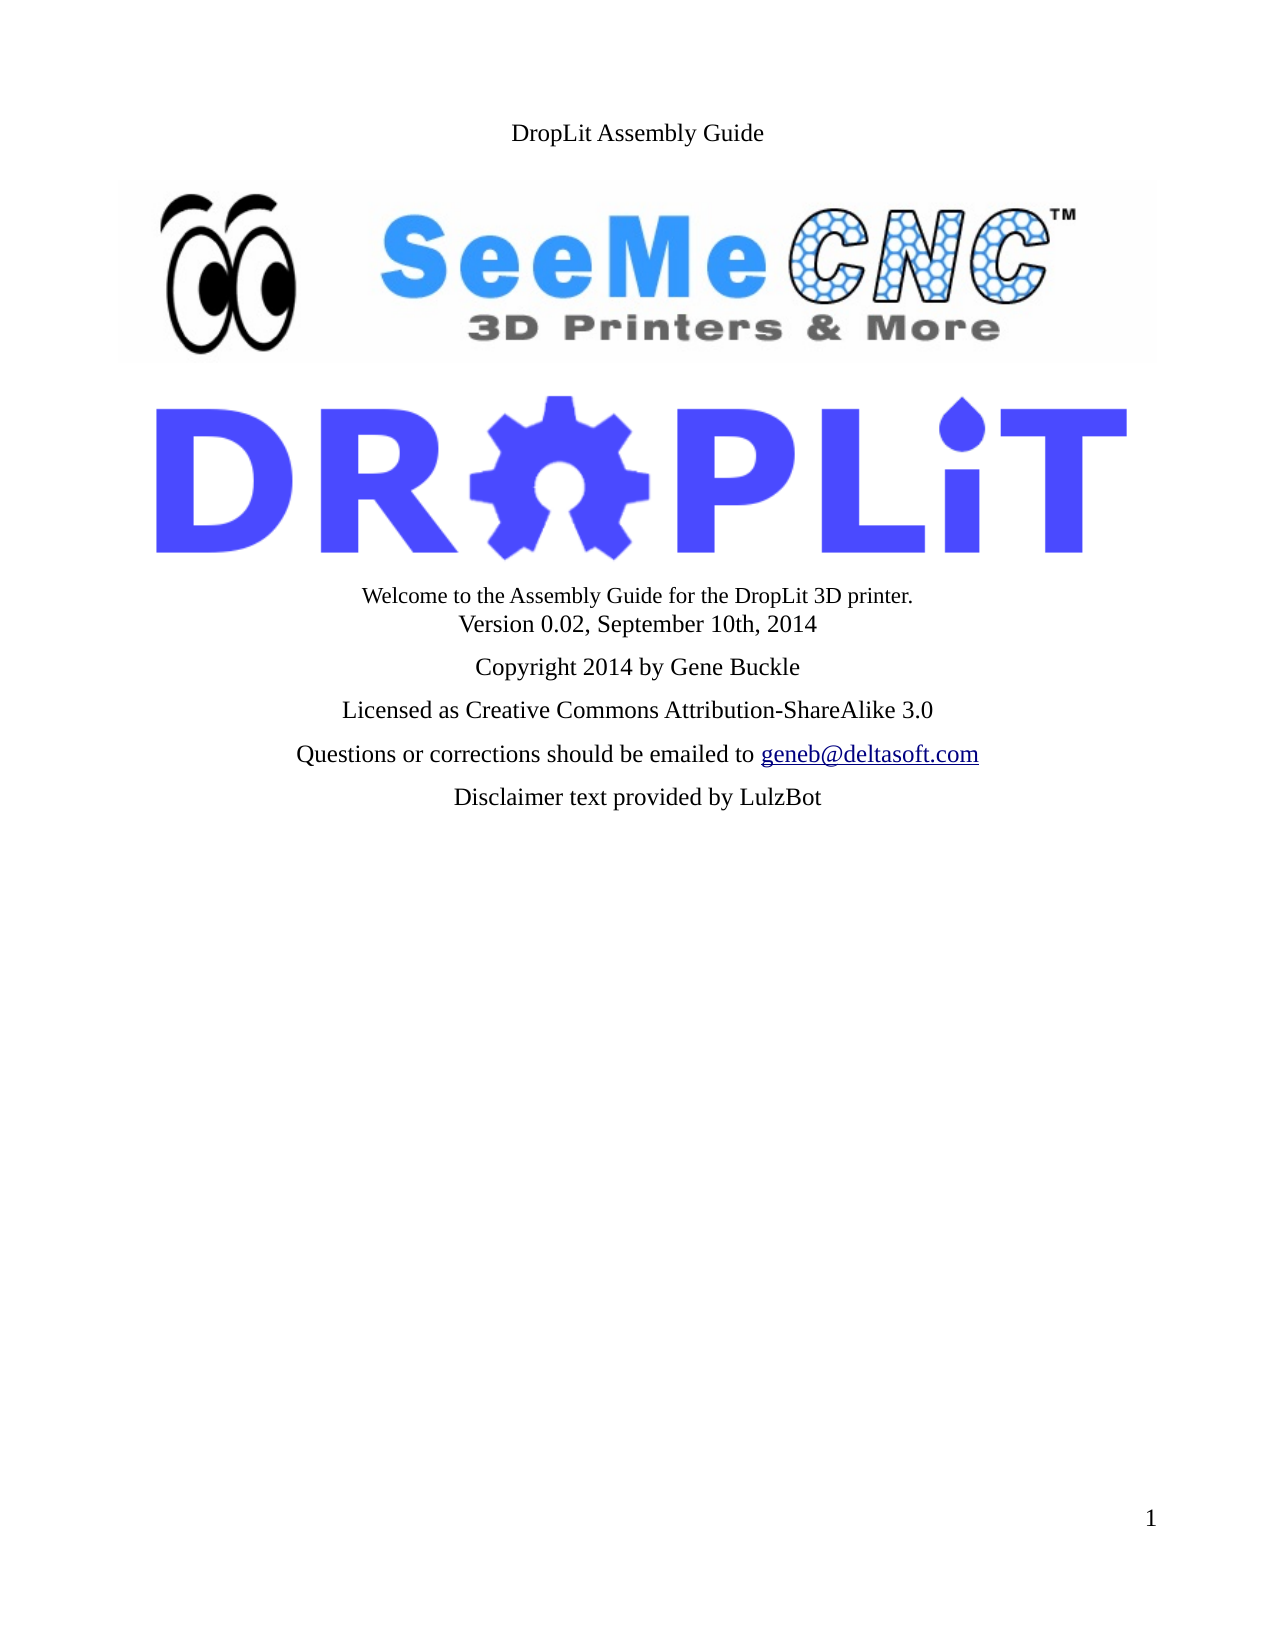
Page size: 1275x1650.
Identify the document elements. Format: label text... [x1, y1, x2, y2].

text Version 0.02, September 10th, 2014 [118, 609, 1157, 637]
text Licensed as Creative Commons Attribution-ShareAlike 3.0 [118, 695, 1157, 724]
text Copyright 2014 by Gene Buckle [118, 652, 1157, 681]
text Disclaimer text provided by LulzBot [118, 782, 1157, 811]
picture [118, 180, 1157, 363]
text [118, 363, 1157, 369]
picture [118, 369, 1157, 583]
text Questions or corrections should be emailed to geneb@deltasoft.com [118, 739, 1157, 767]
text Welcome to the Assembly Guide for the DropLit 3D printer. [118, 583, 1157, 609]
